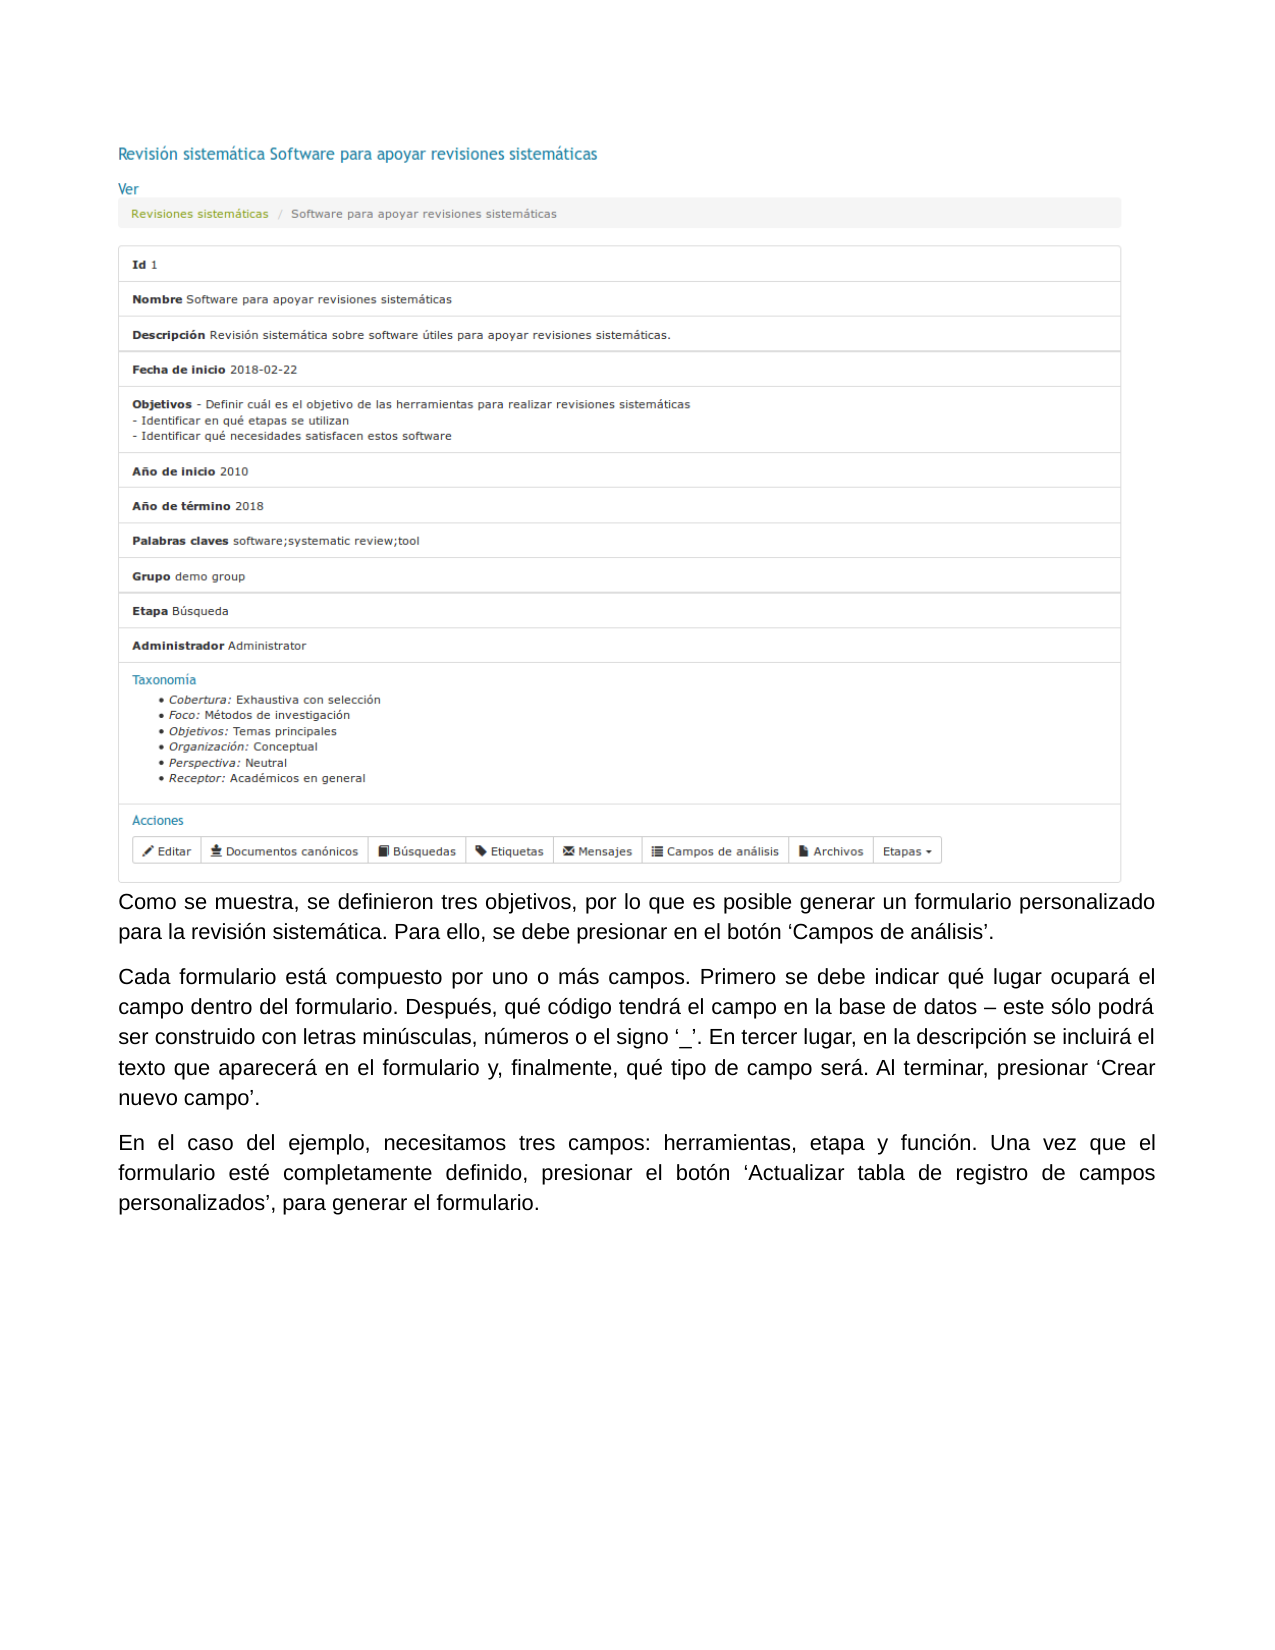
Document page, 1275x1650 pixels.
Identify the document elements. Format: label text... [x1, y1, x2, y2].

text Cada formulario está compuesto por uno o más campos. Primero se debe indicar qué lugar ocupará el campo dentro del formulario. Después, qué código tendrá el campo en la base de datos – este sólo podrá ser construido con letras minúsculas, números o el signo ‘_’. En tercer lugar, en la descripción se incluirá el texto que aparecerá en el formulario y, finalmente, qué tipo de campo será. Al terminar, presionar ‘Crear nuevo campo’. [118, 964, 1157, 1110]
text En el caso del ejemplo, necesitamos tres campos: herramientas, etapa y función. Una vez que el formulario esté completamente definido, presionar el botón ‘Actualizar tabla de registro de campos personalizados’, para generar el formulario. [118, 1129, 1157, 1215]
text Como se muestra, se definieron tres objetivos, por lo que es posible generar un formulario personalizado para la revisión sistemática. Para ello, se debe presionar en el botón ‘Campos de análisis’. [118, 883, 1157, 944]
picture [118, 118, 1157, 883]
